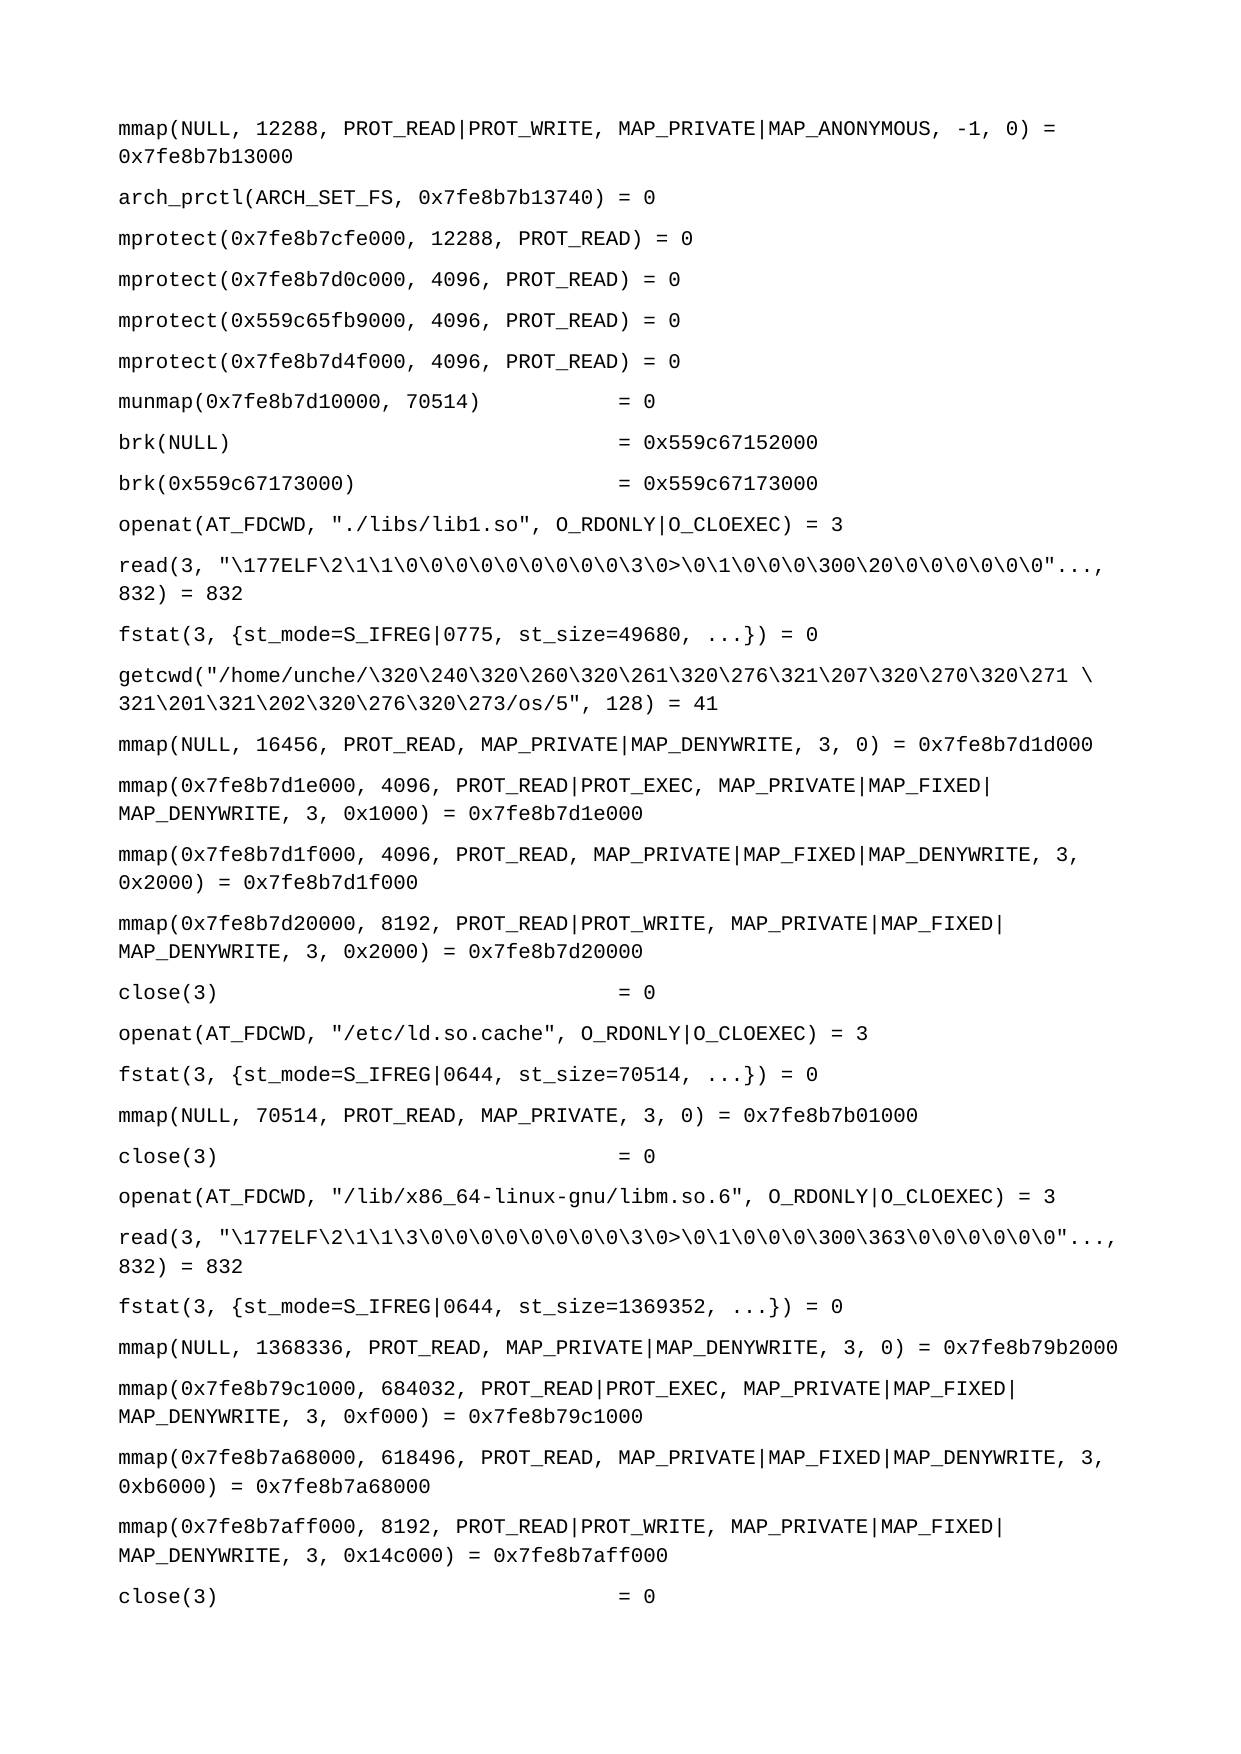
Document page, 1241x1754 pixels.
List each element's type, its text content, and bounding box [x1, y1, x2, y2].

text brk(0x559c67173000) = 0x559c67173000 [118, 473, 1122, 497]
text openat(AT_FDCWD, "/etc/ld.so.cache", O_RDONLY|O_CLOEXEC) = 3 [118, 1023, 1122, 1047]
text mmap(0x7fe8b7a68000, 618496, PROT_READ, MAP_PRIVATE|MAP_FIXED|MAP_DENYWRITE, 3, 0xb6000) = 0x7fe8b7a68000 [118, 1447, 1122, 1499]
text fstat(3, {st_mode=S_IFREG|0775, st_size=49680, ...}) = 0 [118, 624, 1122, 648]
text mprotect(0x559c65fb9000, 4096, PROT_READ) = 0 [118, 310, 1122, 333]
text getcwd("/home/unche/\320\240\320\260\320\261\320\276\321\207\320\270\320\271 \321\201\321\202\320\276\320\273/os/5", 128) = 41 [118, 665, 1122, 717]
text close(3) = 0 [118, 1146, 1122, 1169]
text openat(AT_FDCWD, "/lib/x86_64-linux-gnu/libm.so.6", O_RDONLY|O_CLOEXEC) = 3 [118, 1186, 1122, 1210]
text mmap(0x7fe8b7aff000, 8192, PROT_READ|PROT_WRITE, MAP_PRIVATE|MAP_FIXED|MAP_DENYWRITE, 3, 0x14c000) = 0x7fe8b7aff000 [118, 1516, 1122, 1568]
text mmap(NULL, 12288, PROT_READ|PROT_WRITE, MAP_PRIVATE|MAP_ANONYMOUS, -1, 0) = 0x7fe8b7b13000 [118, 118, 1122, 170]
text openat(AT_FDCWD, "./libs/lib1.so", O_RDONLY|O_CLOEXEC) = 3 [118, 514, 1122, 538]
text read(3, "\177ELF\2\1\1\0\0\0\0\0\0\0\0\0\3\0>\0\1\0\0\0\300\20\0\0\0\0\0\0"..., 832) = 832 [118, 555, 1122, 607]
text fstat(3, {st_mode=S_IFREG|0644, st_size=70514, ...}) = 0 [118, 1064, 1122, 1088]
text mmap(0x7fe8b7d1e000, 4096, PROT_READ|PROT_EXEC, MAP_PRIVATE|MAP_FIXED|MAP_DENYWRITE, 3, 0x1000) = 0x7fe8b7d1e000 [118, 775, 1122, 827]
text fstat(3, {st_mode=S_IFREG|0644, st_size=1369352, ...}) = 0 [118, 1296, 1122, 1320]
text mmap(NULL, 16456, PROT_READ, MAP_PRIVATE|MAP_DENYWRITE, 3, 0) = 0x7fe8b7d1d000 [118, 734, 1122, 758]
text arch_prctl(ARCH_SET_FS, 0x7fe8b7b13740) = 0 [118, 187, 1122, 211]
text mprotect(0x7fe8b7d0c000, 4096, PROT_READ) = 0 [118, 269, 1122, 293]
text close(3) = 0 [118, 982, 1122, 1006]
text mmap(0x7fe8b7d20000, 8192, PROT_READ|PROT_WRITE, MAP_PRIVATE|MAP_FIXED|MAP_DENYWRITE, 3, 0x2000) = 0x7fe8b7d20000 [118, 913, 1122, 965]
text brk(NULL) = 0x559c67152000 [118, 432, 1122, 456]
text read(3, "\177ELF\2\1\1\3\0\0\0\0\0\0\0\0\3\0>\0\1\0\0\0\300\363\0\0\0\0\0\0"..., 832) = 832 [118, 1227, 1122, 1279]
text munmap(0x7fe8b7d10000, 70514) = 0 [118, 391, 1122, 415]
text mprotect(0x7fe8b7cfe000, 12288, PROT_READ) = 0 [118, 228, 1122, 252]
text mmap(NULL, 70514, PROT_READ, MAP_PRIVATE, 3, 0) = 0x7fe8b7b01000 [118, 1105, 1122, 1128]
text mprotect(0x7fe8b7d4f000, 4096, PROT_READ) = 0 [118, 351, 1122, 374]
text mmap(0x7fe8b7d1f000, 4096, PROT_READ, MAP_PRIVATE|MAP_FIXED|MAP_DENYWRITE, 3, 0x2000) = 0x7fe8b7d1f000 [118, 844, 1122, 896]
text mmap(0x7fe8b79c1000, 684032, PROT_READ|PROT_EXEC, MAP_PRIVATE|MAP_FIXED|MAP_DENYWRITE, 3, 0xf000) = 0x7fe8b79c1000 [118, 1378, 1122, 1430]
text close(3) = 0 [118, 1586, 1122, 1609]
text mmap(NULL, 1368336, PROT_READ, MAP_PRIVATE|MAP_DENYWRITE, 3, 0) = 0x7fe8b79b2000 [118, 1337, 1122, 1361]
